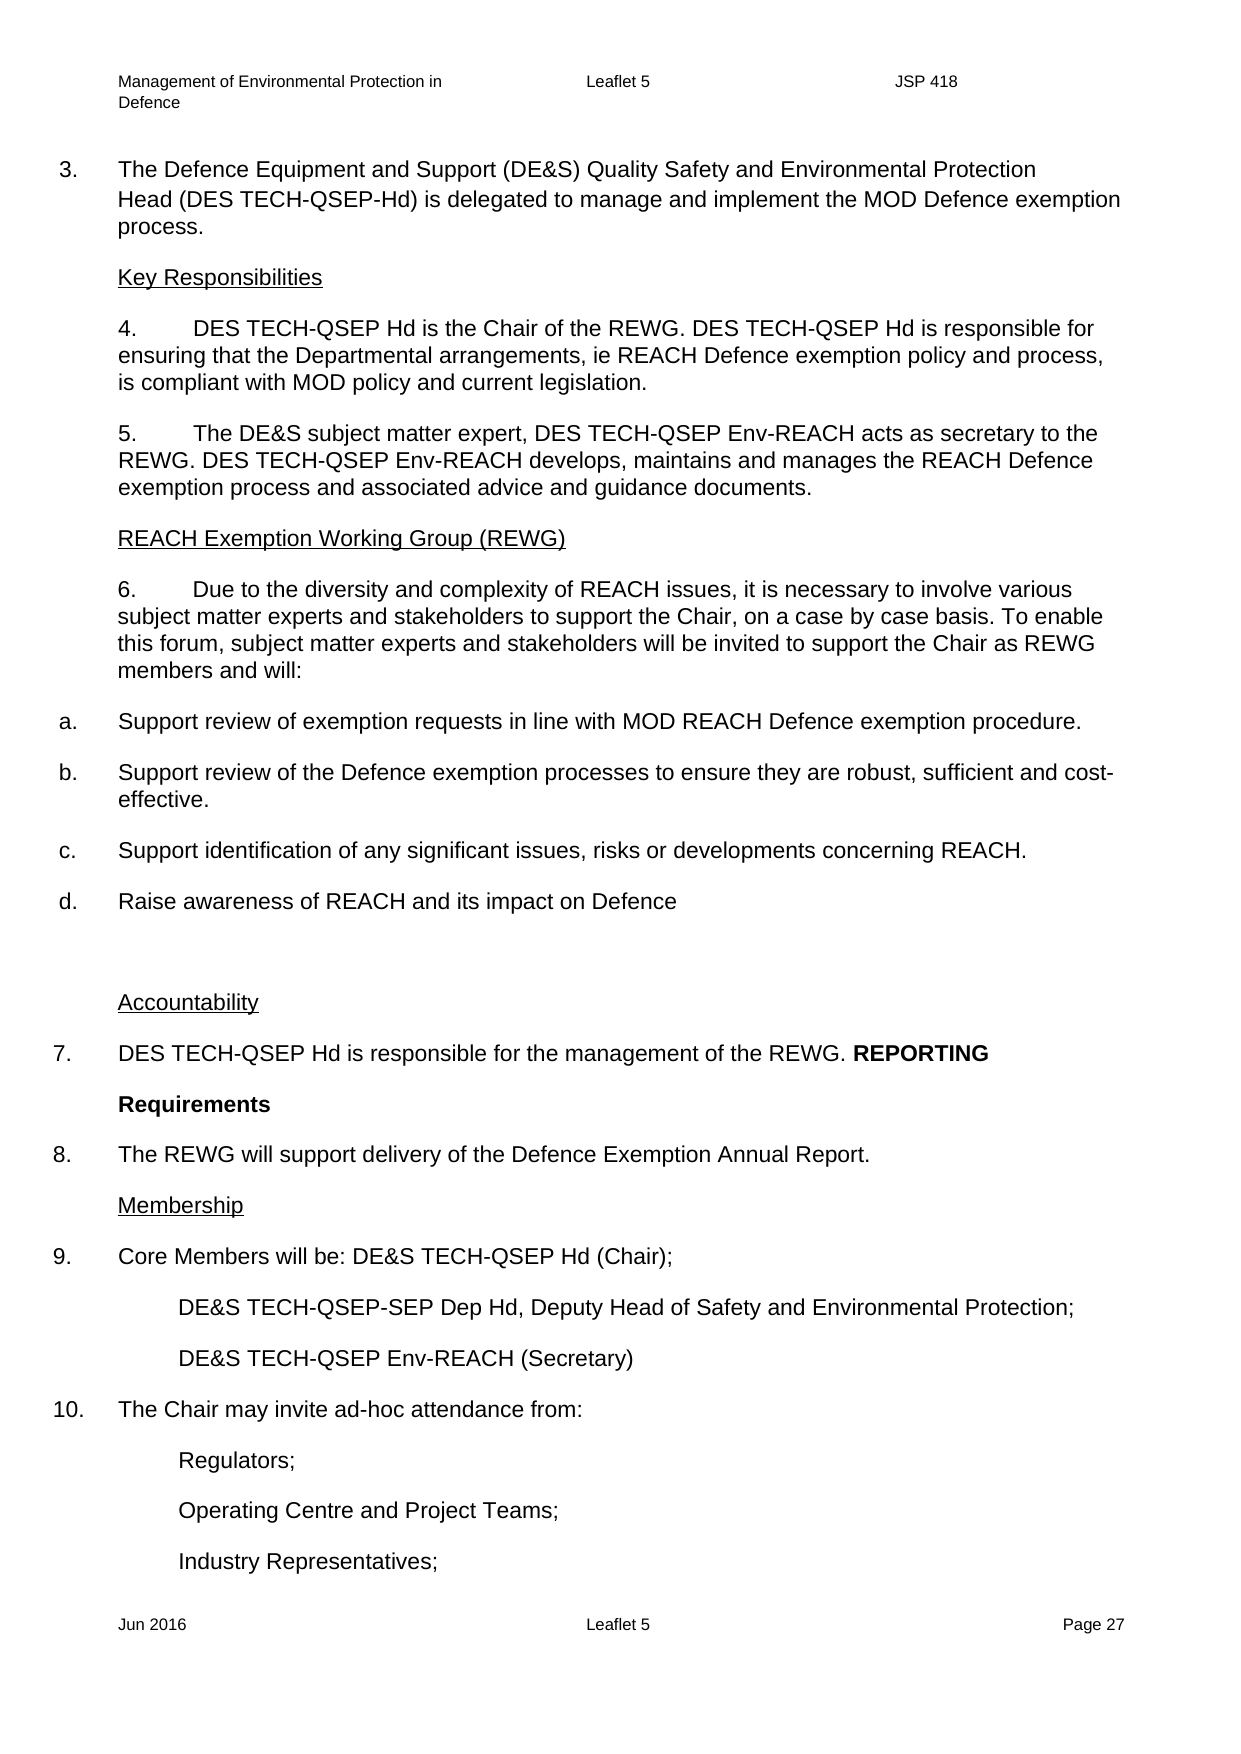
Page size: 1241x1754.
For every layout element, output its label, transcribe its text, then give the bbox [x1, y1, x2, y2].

list The REWG will support delivery of the Defence Exemption Annual Report. [53, 1141, 1085, 1168]
text Head (DES TECH-QSEP-Hd) is delegated to manage and implement the MOD Defence exemption process. [117, 186, 1123, 239]
subtitle REACH Exemption Working Group (REWG) [117, 525, 1170, 551]
list Core Members will be: DE&S TECH-QSEP Hd (Chair); [53, 1243, 1123, 1269]
subtitle Accountability [117, 989, 1170, 1016]
list DES TECH-QSEP Hd is the Chair of the REWG. DES TECH-QSEP Hd is responsible for ensuring that the Departmental arrangements, ie REACH Defence exemption policy and process, is compliant with MOD policy and current legislation. [118, 315, 1123, 396]
text Operating Centre and Project Teams; [178, 1497, 1123, 1524]
text Regulators; [178, 1447, 1123, 1473]
text Industry Representatives; [178, 1548, 1123, 1574]
subtitle Membership [117, 1192, 1170, 1219]
subtitle Key Responsibilities [117, 264, 1170, 290]
list The Defence Equipment and Support (DE&S) Quality Safety and Environmental Protection [59, 156, 1123, 182]
text DE&S TECH-QSEP Env-REACH (Secretary) [178, 1345, 1123, 1371]
list Support identification of any significant issues, risks or developments concerning REACH. [59, 837, 1123, 863]
list The DE&S subject matter expert, DES TECH-QSEP Env-REACH acts as secretary to the REWG. DES TECH-QSEP Env-REACH develops, maintains and manages the REACH Defence exemption process and associated advice and guidance documents. [118, 420, 1123, 501]
list The Chair may invite ad-hoc attendance from: [53, 1396, 1123, 1422]
text DE&S TECH-QSEP-SEP Dep Hd, Deputy Head of Safety and Environmental Protection; [178, 1294, 1123, 1320]
list Raise awareness of REACH and its impact on Defence [59, 888, 1123, 914]
list DES TECH-QSEP Hd is responsible for the management of the REWG. REPORTING Requirements [53, 1040, 1085, 1117]
list Support review of the Defence exemption processes to ensure they are robust, sufficient and cost-effective. [59, 759, 1123, 812]
text 6. Due to the diversity and complexity of REACH issues, it is necessary to involve various subject matter experts and stakeholders to support the Chair, on a case by case basis. To enable this forum, subject matter experts and stakeholders will be invited to support the Chair as REWG members and will: [117, 576, 1123, 683]
list Support review of exemption requests in line with MOD REACH Defence exemption procedure. [59, 708, 1123, 734]
